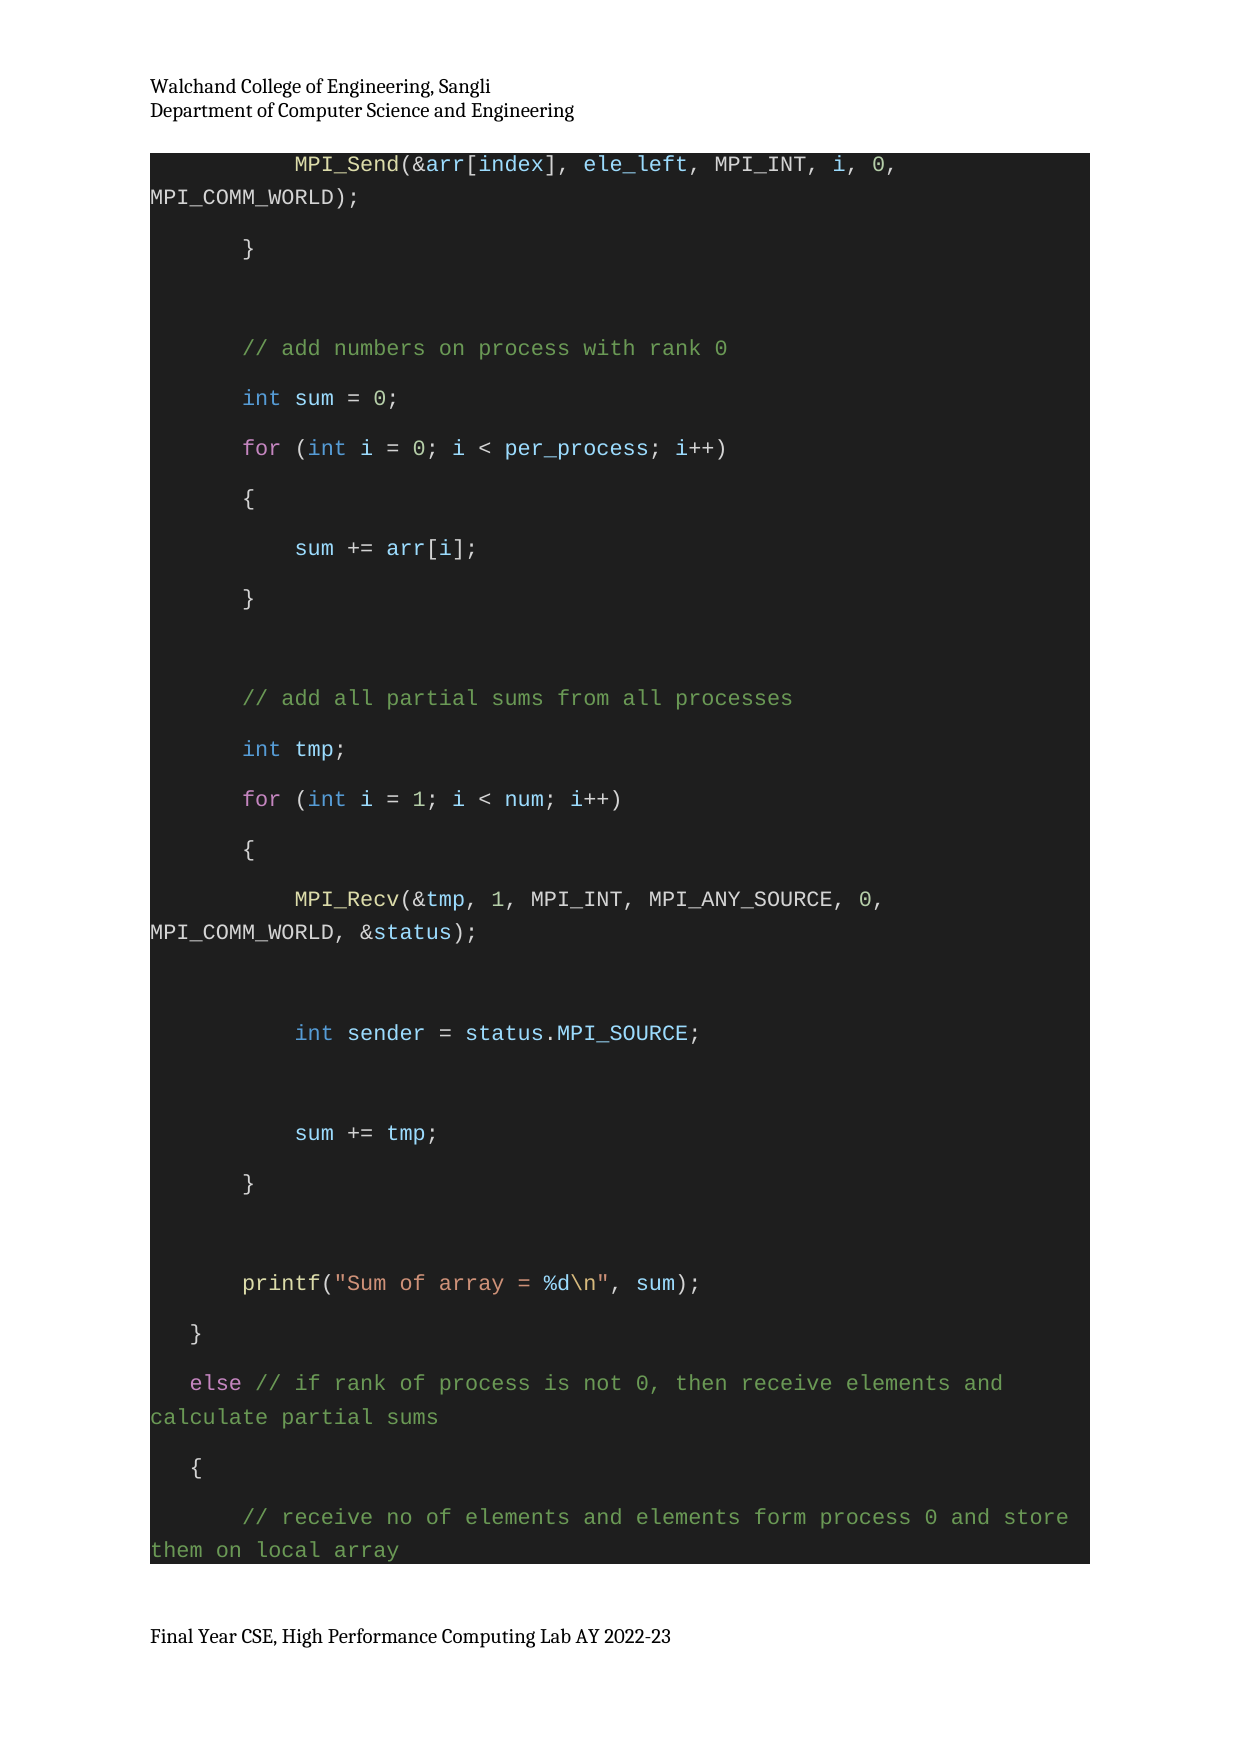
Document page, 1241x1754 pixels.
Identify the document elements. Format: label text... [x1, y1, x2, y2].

text } [150, 587, 1090, 612]
text int sum = 0; [150, 387, 1090, 412]
text { [150, 487, 1090, 512]
text // add all partial sums from all processes [150, 688, 1090, 712]
text sum += arr[i]; [150, 537, 1090, 562]
text else // if rank of process is not 0, then receive elements and calculate partial sums [150, 1372, 1090, 1431]
text for (int i = 0; i < per_process; i++) [150, 437, 1090, 462]
text // receive no of elements and elements form process 0 and store them on local array [150, 1506, 1090, 1564]
text int tmp; [150, 738, 1090, 762]
text { [150, 1456, 1090, 1481]
text } [150, 1322, 1090, 1347]
text MPI_Recv(&tmp, 1, MPI_INT, MPI_ANY_SOURCE, 0, MPI_COMM_WORLD, &status); [150, 888, 1090, 946]
text int sender = status.MPI_SOURCE; [150, 1022, 1090, 1046]
text for (int i = 1; i < num; i++) [150, 788, 1090, 813]
text } [150, 237, 1090, 261]
text // add numbers on process with rank 0 [150, 337, 1090, 362]
text } [150, 1172, 1090, 1197]
text sum += tmp; [150, 1122, 1090, 1147]
text MPI_Send(&arr[index], ele_left, MPI_INT, i, 0, MPI_COMM_WORLD); [150, 153, 1090, 211]
text { [150, 838, 1090, 863]
text printf("Sum of array = %d\n", sum); [150, 1272, 1090, 1297]
